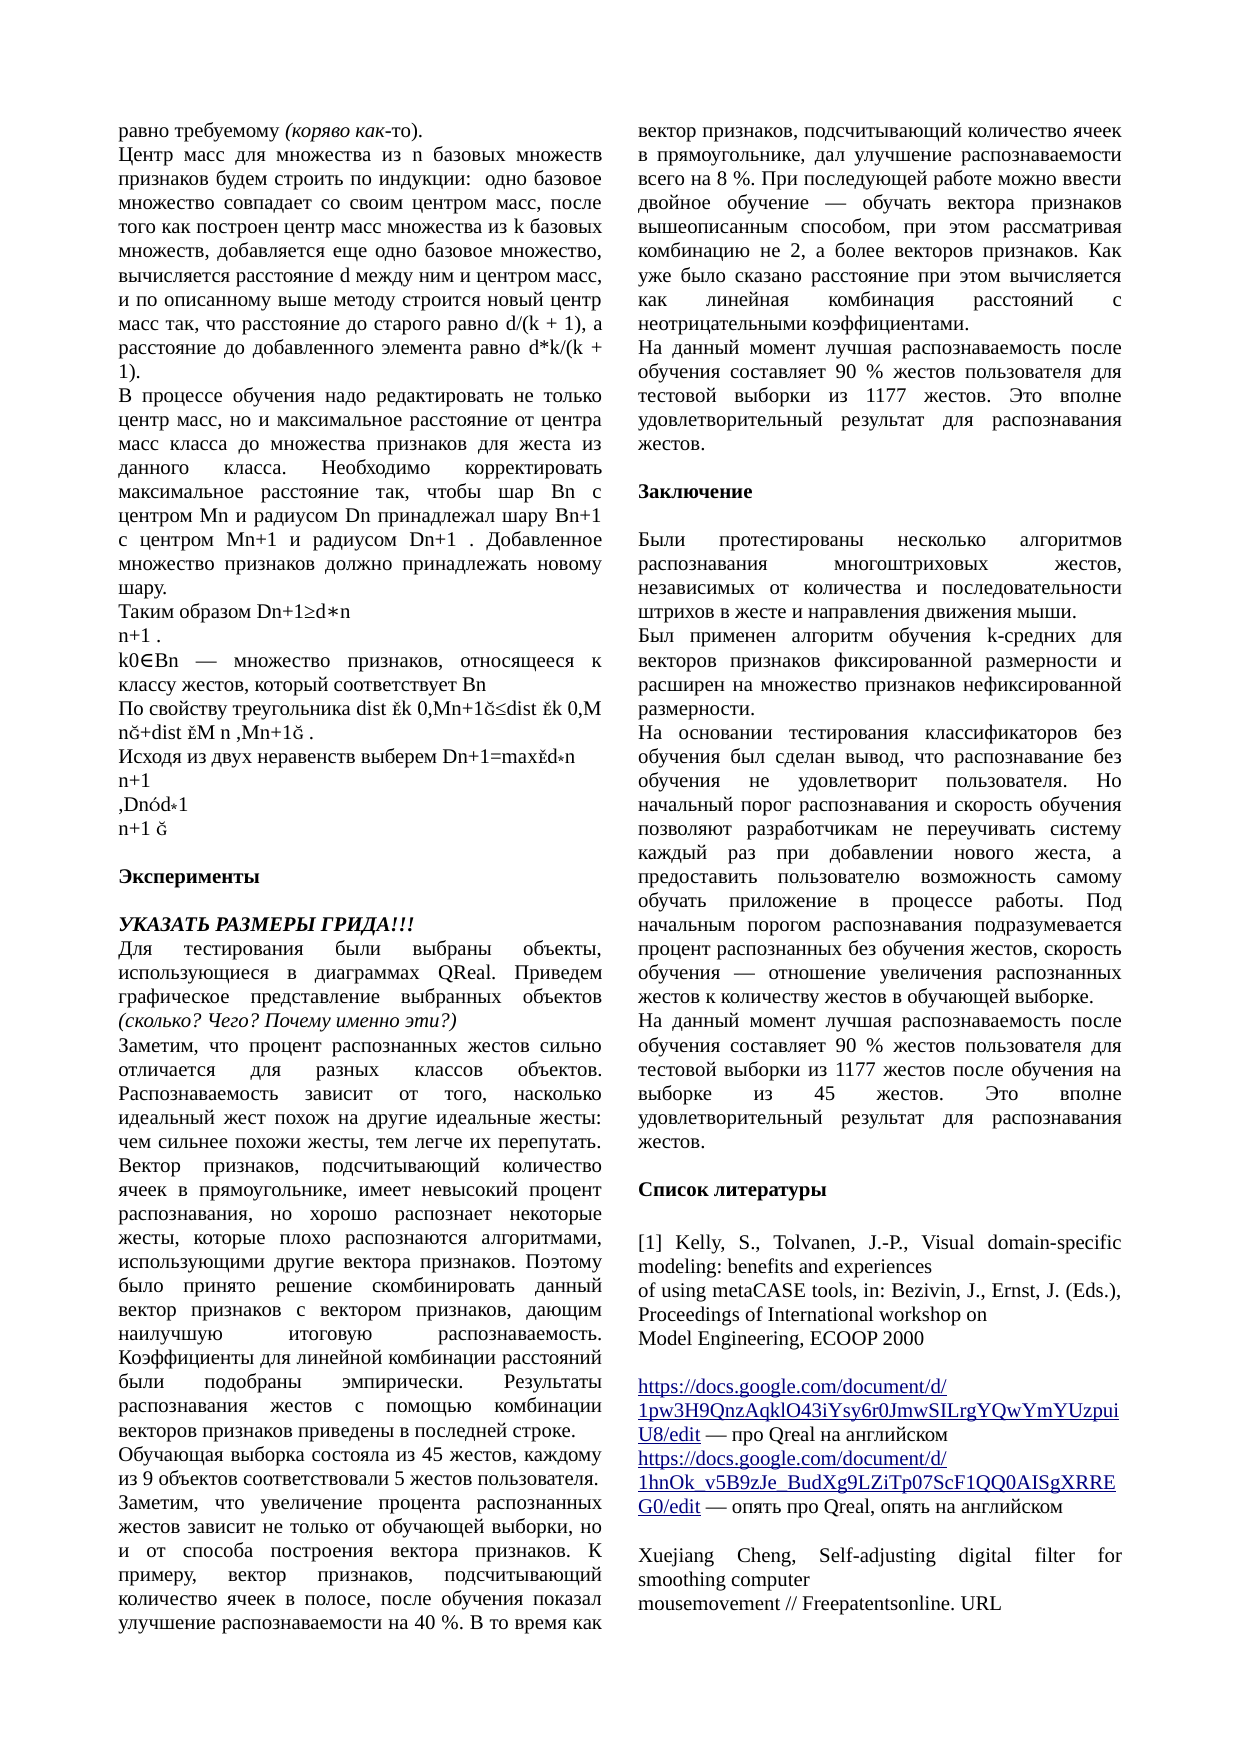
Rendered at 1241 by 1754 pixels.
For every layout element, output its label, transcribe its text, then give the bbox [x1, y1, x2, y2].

text https://docs.google.com/document/d/1pw3H9QnzAqklO43iYsy6r0JmwSILrgYQwYmYUzpuiU8/edit — про Qreal на английском [638, 1374, 1122, 1446]
text Заметим, что увеличение процента распознанных жестов зависит не только от обучающей выборки, но и от способа построения вектора признаков. К примеру, вектор признаков, подсчитывающий количество ячеек в полосе, после обучения показал улучшение распознаваемости на 40 %. В то время как [118, 1490, 602, 1634]
text n+1 . [118, 623, 602, 647]
text Центр масс для множества из n базовых множеств признаков будем строить по индукции: одно базовое множество совпадает со своим центром масс, после того как построен центр масс множества из k базовых множеств, добавляется еще одно базовое множество, вычисляется расстояние d между ним и центром масс, и по описанному выше методу строится новый центр масс так, что расстояние до старого равно d/(k + 1), а расстояние до добавленного элемента равно d*k/(k + 1). [118, 142, 602, 383]
text n+1  [118, 816, 602, 840]
text УКАЗАТЬ РАЗМЕРЫ ГРИДА!!! [118, 912, 602, 936]
text На данный момент лучшая распознаваемость после обучения составляет 90 % жестов пользователя для тестовой выборки из 1177 жестов. Это вполне удовлетворительный результат для распознавания жестов. [638, 335, 1122, 455]
text Для тестирования были выбраны объекты, использующиеся в диаграммах QReal. Приведем графическое представление выбранных объектов (сколько? Чего? Почему именно эти?) [118, 936, 602, 1032]
text В процессе обучения надо редактировать не только центр масс, но и максимальное расстояние от центра масс класса до множества признаков для жеста из данного класса. Необходимо корректировать максимальное расстояние так, чтобы шар Bn с центром Mn и радиусом Dn принадлежал шару Bn+1 с центром Mn+1 и радиусом Dn+1 . Добавленное множество признаков должно принадлежать новому шару. [118, 383, 602, 599]
text равно требуемому (коряво как-то). [118, 118, 602, 142]
text Исходя из двух неравенств выберем Dn+1=maxd∗n [118, 744, 602, 768]
text Model Engineering, ECOOP 2000 [638, 1326, 1122, 1350]
text вектор признаков, подсчитывающий количество ячеек в прямоугольнике, дал улучшение распознаваемости всего на 8 %. При последующей работе можно ввести двойное обучение — обучать вектора признаков вышеописанным способом, при этом рассматривая комбинацию не 2, а более векторов признаков. Как уже было сказано расстояние при этом вычисляется как линейная комбинация расстояний с неотрицательными коэффициентами. [638, 118, 1122, 335]
text Список литературы [638, 1177, 1122, 1201]
text На данный момент лучшая распознаваемость после обучения составляет 90 % жестов пользователя для тестовой выборки из 1177 жестов после обучения на выборке из 45 жестов. Это вполне удовлетворительный результат для распознавания жестов. [638, 1008, 1122, 1153]
text [1] Kelly, S., Tolvanen, J.-P., Visual domain-specific modeling: benefits and experiences [638, 1230, 1122, 1278]
text n+1 [118, 768, 602, 792]
text Xuejiang Cheng, Self-adjusting digital filter for smoothing computer [638, 1542, 1122, 1591]
text На основании тестирования классификаторов без обучения был сделан вывод, что распознавание без обучения не удовлетворит пользователя. Но начальный порог распознавания и скорость обучения позволяют разработчикам не переучивать систему каждый раз при добавлении нового жеста, а предоставить пользователю возможность самому обучать приложение в процессе работы. Под начальным порогом распознавания подразумевается процент распознанных без обучения жестов, скорость обучения — отношение увеличения распознанных жестов к количеству жестов в обучающей выборке. [638, 720, 1122, 1008]
text mousemovement // Freepatentsonline. URL [638, 1591, 1122, 1615]
text Был применен алгоритм обучения k-средних для векторов признаков фиксированной размерности и расширен на множество признаков нефиксированной размерности. [638, 623, 1122, 720]
text ,Dnd∗1 [118, 792, 602, 816]
text k0∈Bn — множество признаков, относящееся к классу жестов, который соответствует Bn [118, 647, 602, 696]
text https://docs.google.com/document/d/1hnOk_v5B9zJe_BudXg9LZiTp07ScF1QQ0AISgXRREG0/edit — опять про Qreal, опять на английском [638, 1446, 1122, 1518]
text По свойству треугольника dist k 0,Mn+1≤dist k 0,M n+dist M n ,Mn+1 . [118, 696, 602, 744]
text Были протестированы несколько алгоритмов распознавания многоштриховых жестов, независимых от количества и последовательности штрихов в жесте и направления движения мыши. [638, 527, 1122, 623]
text of using metaCASE tools, in: Bezivin, J., Ernst, J. (Eds.), Proceedings of International workshop on [638, 1278, 1122, 1326]
text Эксперименты [118, 864, 602, 888]
text Обучающая выборка состояла из 45 жестов, каждому из 9 объектов соответствовали 5 жестов пользователя. [118, 1442, 602, 1490]
text Таким образом Dn+1≥d∗n [118, 599, 602, 623]
text Заключение [638, 479, 1122, 503]
text Заметим, что процент распознанных жестов сильно отличается для разных классов объектов. Распознаваемость зависит от того, насколько идеальный жест похож на другие идеальные жесты: чем сильнее похожи жесты, тем легче их перепутать. Вектор признаков, подсчитывающий количество ячеек в прямоугольнике, имеет невысокий процент распознавания, но хорошо распознает некоторые жесты, которые плохо распознаются алгоритмами, использующими другие вектора признаков. Поэтому было принято решение скомбинировать данный вектор признаков с вектором признаков, дающим наилучшую итоговую распознаваемость. Коэффициенты для линейной комбинации расстояний были подобраны эмпирически. Результаты распознавания жестов с помощью комбинации векторов признаков приведены в последней строке. [118, 1032, 602, 1442]
